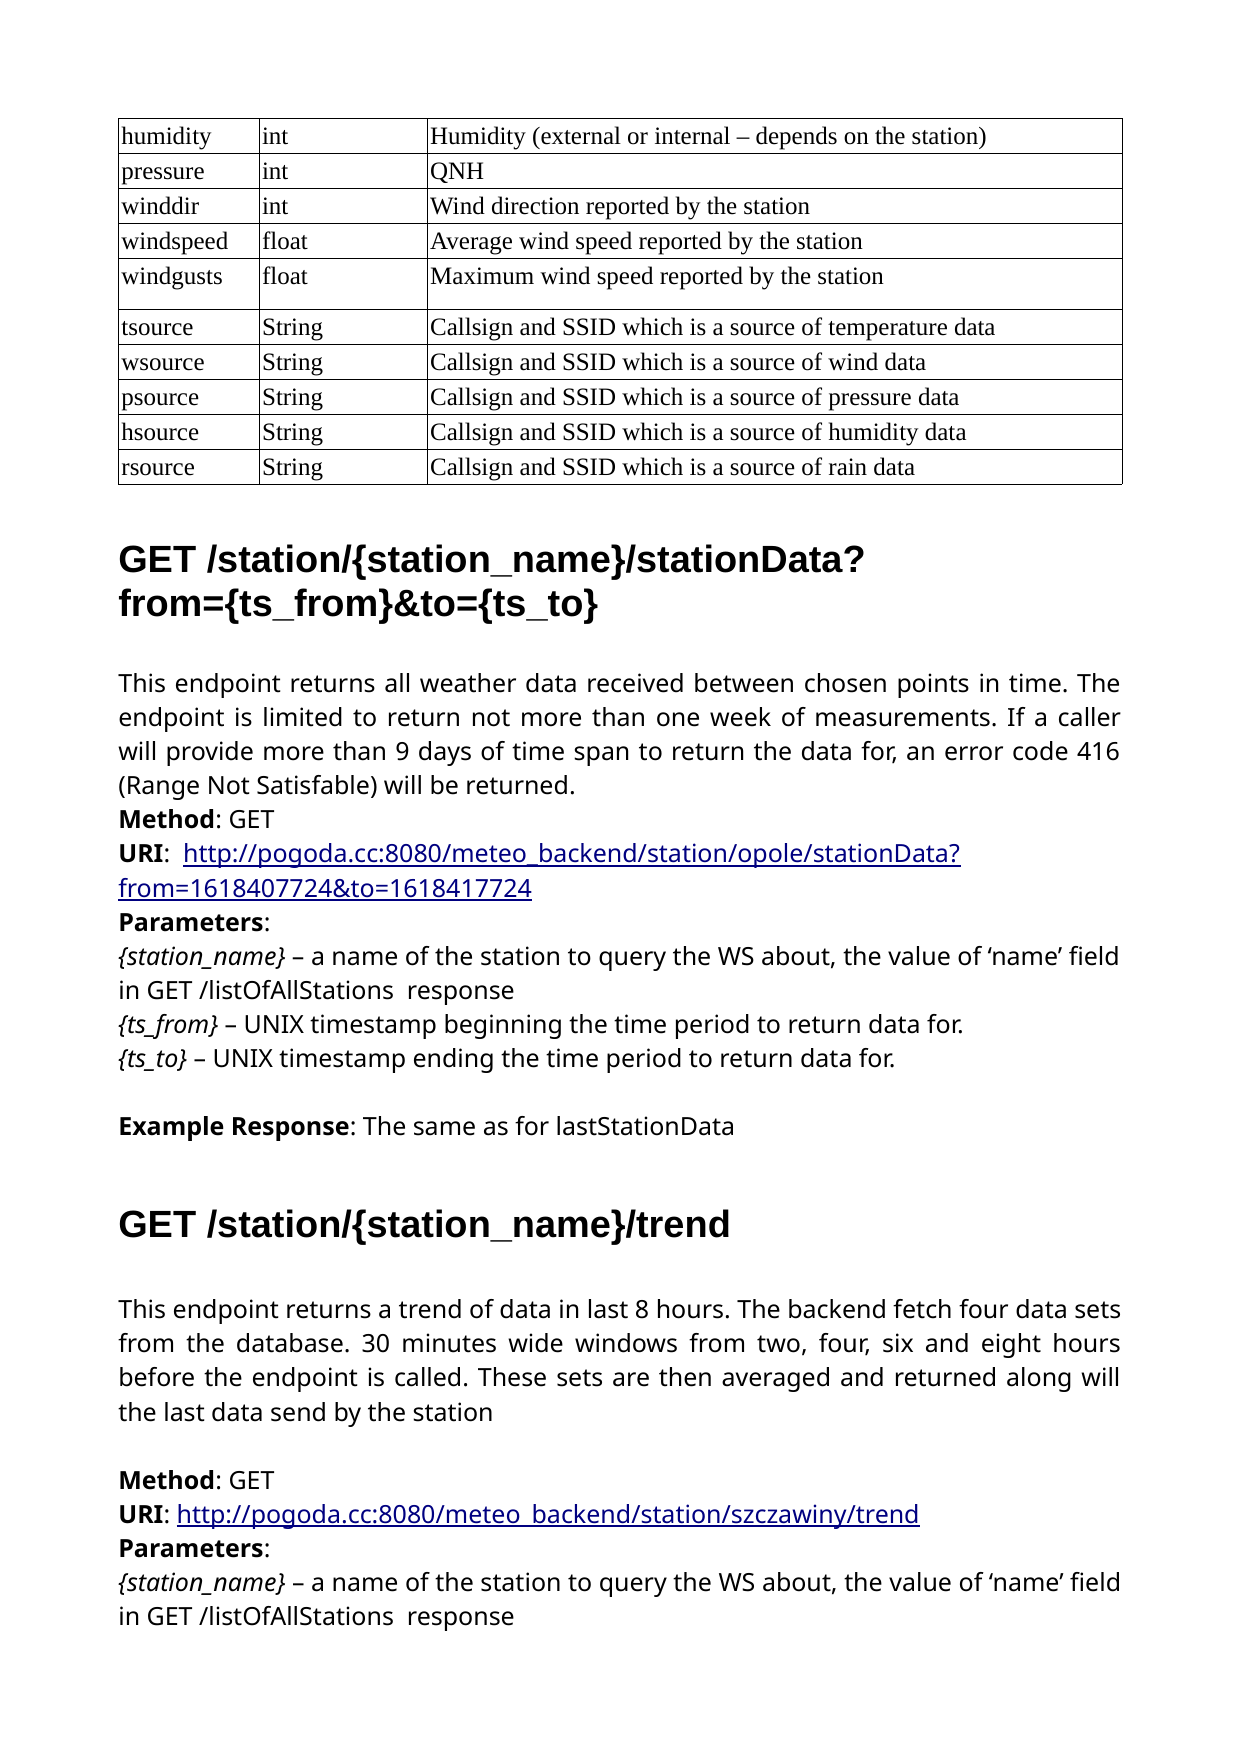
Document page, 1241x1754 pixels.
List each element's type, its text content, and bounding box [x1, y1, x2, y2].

text Method: GET [118, 802, 1122, 836]
text This endpoint returns a trend of data in last 8 hours. The backend fetch four data sets from the database. 30 minutes wide windows from two, four, six and eight hours before the endpoint is called. These sets are then averaged and returned along will the last data send by the station [118, 1292, 1122, 1428]
table_cell Callsign and SSID which is a source of temperature data [428, 310, 1122, 344]
text {ts_from} – UNIX timestamp beginning the time period to return data for. [118, 1006, 1122, 1041]
table_cell winddir [119, 189, 259, 223]
text Parameters: [118, 1530, 1122, 1564]
table_cell QNH [428, 154, 1122, 188]
table_cell Maximum wind speed reported by the station [428, 259, 1122, 309]
table_cell int [260, 189, 427, 223]
text This endpoint returns all weather data received between chosen points in time. The endpoint is limited to return not more than one week of measurements. If a caller will provide more than 9 days of time span to return the data for, an error code 416 (Range Not Satisfable) will be returned. [118, 666, 1122, 802]
table_cell pressure [119, 154, 259, 188]
table_cell Humidity (external or internal – depends on the station) [428, 119, 1122, 153]
table_cell humidity [119, 119, 259, 153]
text Parameters: [118, 904, 1122, 938]
text {ts_to} – UNIX timestamp ending the time period to return data for. [118, 1041, 1122, 1074]
text {station_name} – a name of the station to query the WS about, the value of ‘name’ field in GET /listOfAllStations response [118, 938, 1122, 1006]
table_cell windspeed [119, 224, 259, 258]
table_cell tsource [119, 310, 259, 344]
table_cell float [260, 259, 427, 309]
table_cell Average wind speed reported by the station [428, 224, 1122, 258]
table_cell String [260, 415, 427, 448]
table_cell String [260, 380, 427, 414]
text URI: http://pogoda.cc:8080/meteo_backend/station/szczawiny/trend [118, 1496, 1122, 1530]
table_cell Wind direction reported by the station [428, 189, 1122, 223]
table_cell psource [119, 380, 259, 414]
table_cell String [260, 310, 427, 344]
table_cell wsource [119, 345, 259, 379]
table_cell Callsign and SSID which is a source of humidity data [428, 415, 1122, 448]
table_cell float [260, 224, 427, 258]
table_cell windgusts [119, 259, 259, 309]
table_cell Callsign and SSID which is a source of pressure data [428, 380, 1122, 414]
text {station_name} – a name of the station to query the WS about, the value of ‘name’ field in GET /listOfAllStations response [118, 1564, 1122, 1633]
text URI: http://pogoda.cc:8080/meteo_backend/station/opole/stationData?from=1618407724&to=1618417724 [118, 836, 1122, 904]
table_cell hsource [119, 415, 259, 448]
table_cell int [260, 154, 427, 188]
table_cell String [260, 450, 427, 483]
table_cell String [260, 345, 427, 379]
text Example Response: The same as for lastStationData [118, 1109, 1122, 1143]
subtitle GET /station/{station_name}/trend [118, 1202, 1122, 1245]
table_cell Callsign and SSID which is a source of rain data [428, 450, 1122, 483]
table_cell Callsign and SSID which is a source of wind data [428, 345, 1122, 379]
table_cell int [260, 119, 427, 153]
subtitle GET /station/{station_name}/stationData?from={ts_from}&to={ts_to} [118, 537, 1122, 624]
table_cell rsource [119, 450, 259, 483]
text Method: GET [118, 1462, 1122, 1496]
